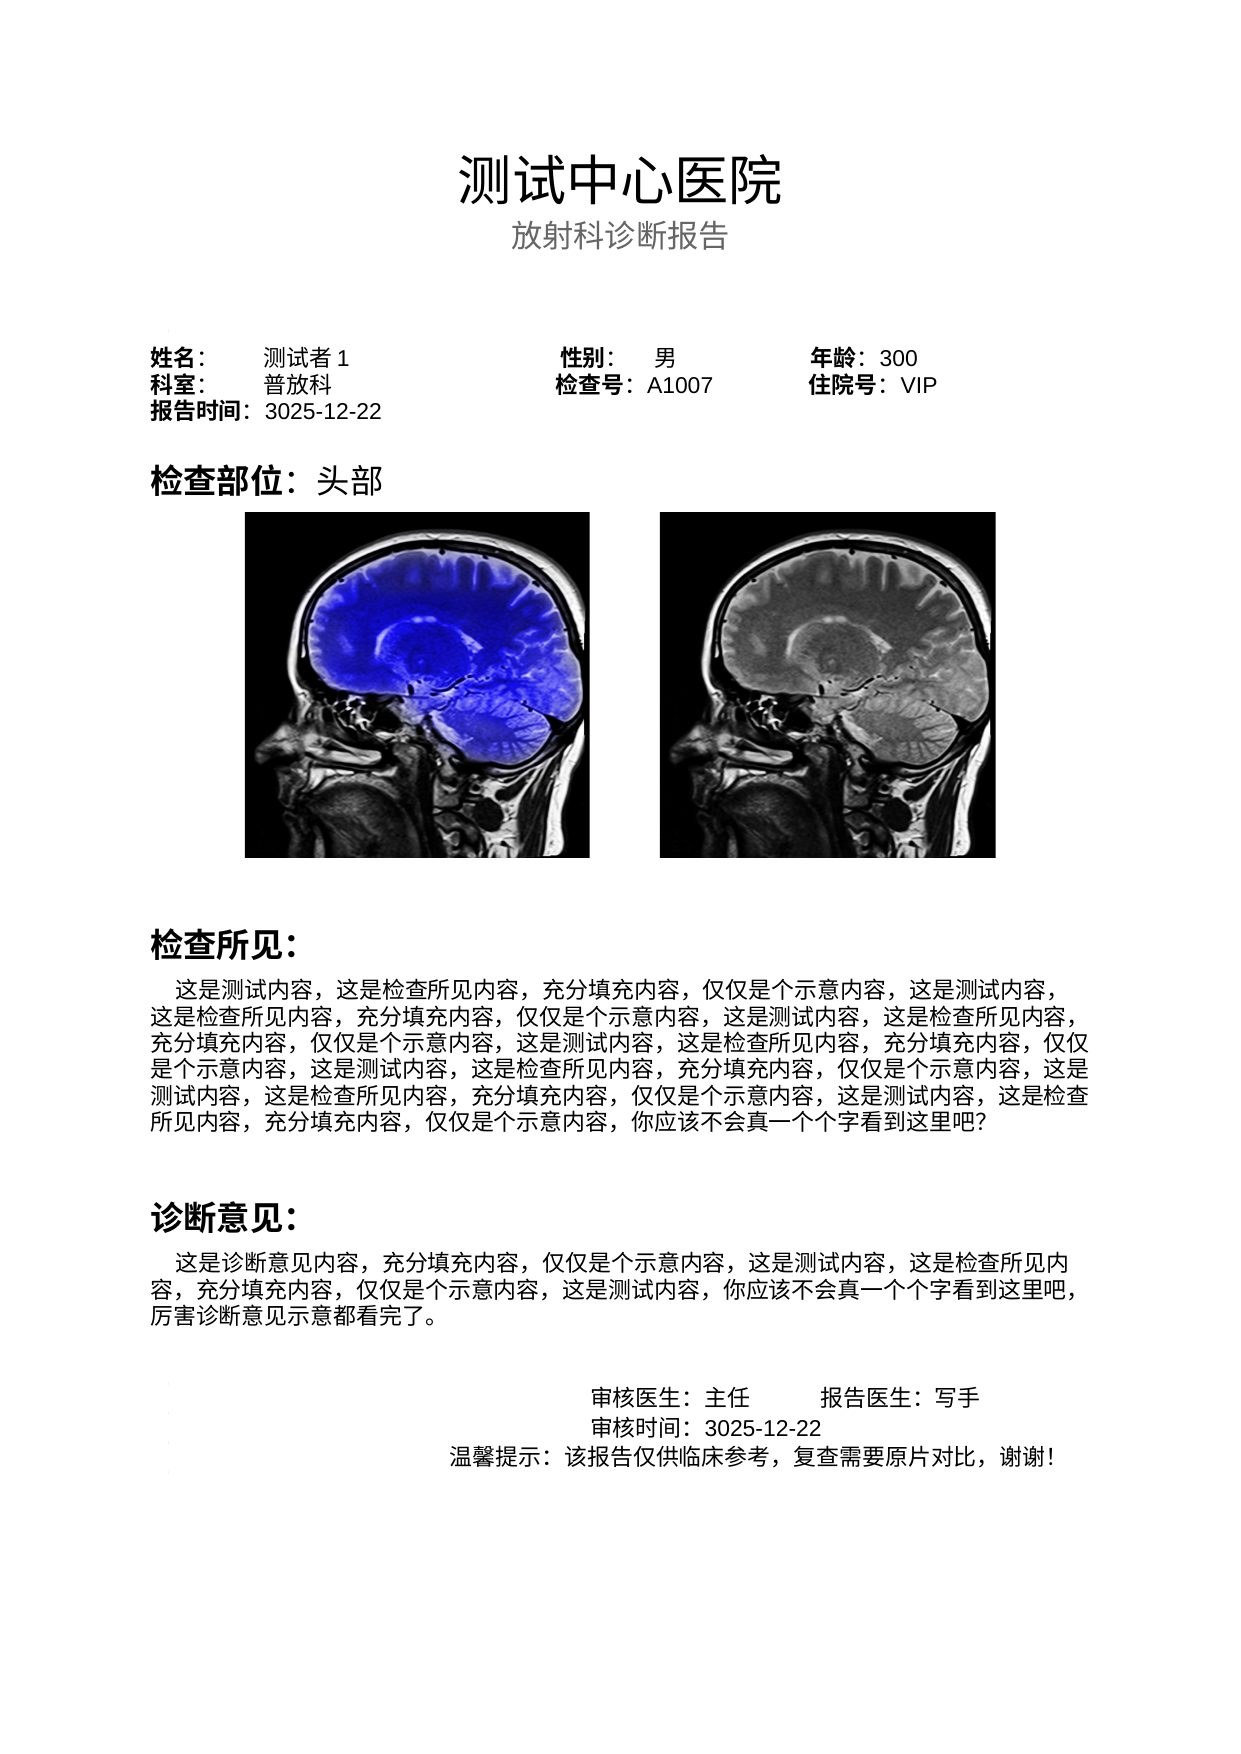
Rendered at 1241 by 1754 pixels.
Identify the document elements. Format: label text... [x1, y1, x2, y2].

subtitle 放射科诊断报告 [150, 218, 1090, 254]
subtitle 诊断意见： [150, 1199, 1090, 1238]
text 报告时间：3025-12-22 [150, 398, 1090, 424]
text 这是诊断意见内容，充分填充内容，仅仅是个示意内容，这是测试内容，这是检查所见内容，充分填充内容，仅仅是个示意内容，这是测试内容，你应该不会真一个个字看到这里吧，厉害诊断意见示意都看完了。 [150, 1250, 1090, 1329]
text 审核医生：主任 报告医生：写手 [150, 1385, 1090, 1412]
text 这是测试内容，这是检查所见内容，充分填充内容，仅仅是个示意内容，这是测试内容，这是检查所见内容，充分填充内容，仅仅是个示意内容，这是测试内容，这是检查所见内容，充分填充内容，仅仅是个示意内容，这是测试内容，这是检查所见内容，充分填充内容，仅仅是个示意内容，这是测试内容，这是检查所见内容，充分填充内容，仅仅是个示意内容，这是测试内容，这是检查所见内容，充分填充内容，仅仅是个示意内容，这是测试内容，这是检查所见内容，充分填充内容，仅仅是个示意内容，你应该不会真一个个字看到这里吧？ [150, 977, 1090, 1135]
picture [659, 512, 996, 858]
text 温馨提示：该报告仅供临床参考，复查需要原片对比，谢谢！ [150, 1444, 1090, 1471]
title 测试中心医院 [150, 150, 1090, 212]
text 审核时间：3025-12-22 [150, 1415, 1090, 1441]
subtitle 检查部位：头部 [150, 462, 1090, 500]
text 科室： 普放科 检查号：A1007 住院号：VIP [150, 372, 1090, 398]
text 姓名： 测试者1 性别： 男 年龄：300 [150, 345, 1090, 372]
subtitle 检查所见： [150, 926, 1090, 965]
picture [244, 512, 590, 858]
